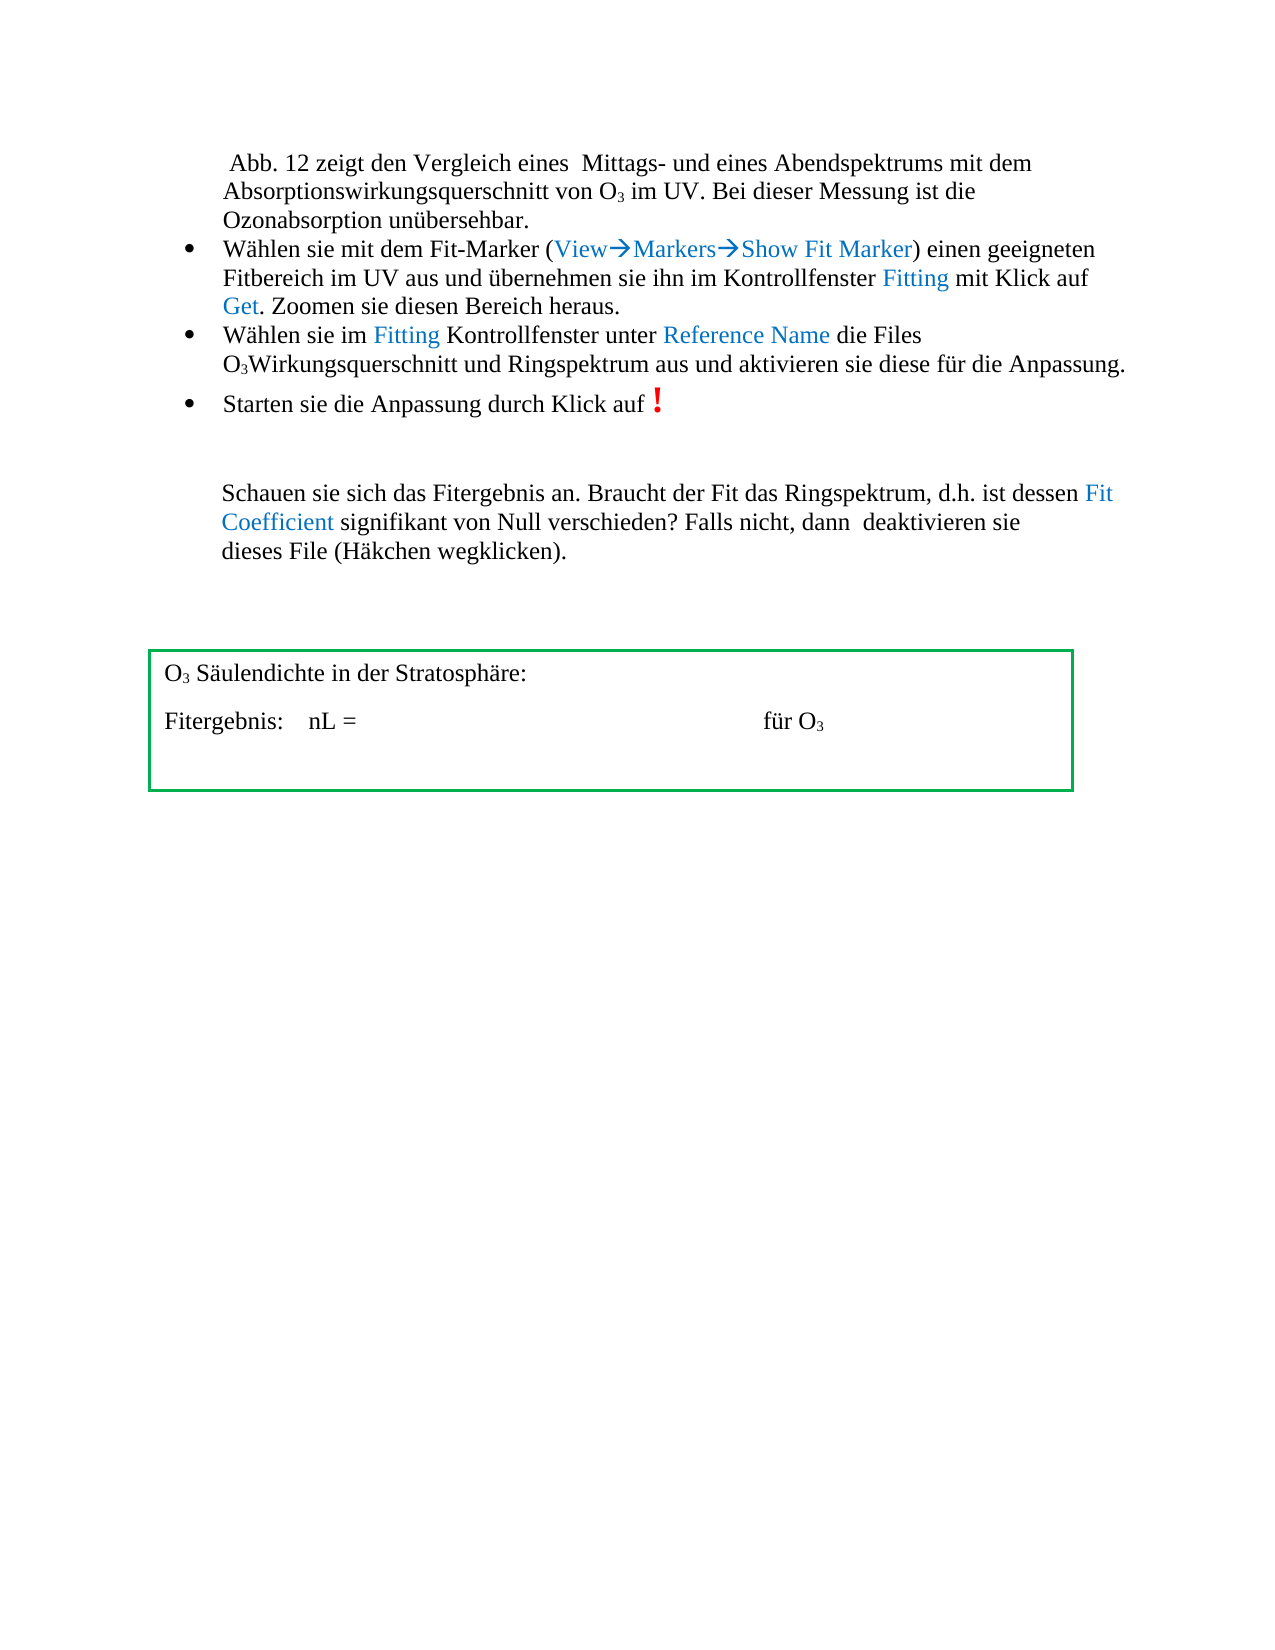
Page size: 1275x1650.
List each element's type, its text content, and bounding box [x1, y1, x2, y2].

list Wählen sie mit dem Fit-Marker (ViewMarkersShow Fit Marker) einen geeigneten Fitbereich im UV aus und übernehmen sie ihn im Kontrollfenster Fitting mit Klick auf Get. Zoomen sie diesen Bereich heraus. [185, 234, 1127, 320]
text Coefficient signifikant von Null verschieden? Falls nicht, dann deaktivieren sie [148, 507, 1127, 536]
text Fitergebnis: nL = für O3 [164, 706, 1058, 735]
text Schauen sie sich das Fitergebnis an. Braucht der Fit das Ringspektrum, d.h. ist dessen Fit [148, 478, 1127, 507]
text dieses File (Häkchen wegklicken). [148, 536, 1127, 564]
list Starten sie die Anpassung durch Klick auf ! [185, 378, 1127, 421]
list Wählen sie im Fitting Kontrollfenster unter Reference Name die Files O3Wirkungsquerschnitt und Ringspektrum aus und aktivieren sie diese für die Anpassung. [185, 320, 1127, 378]
text O3 Säulendichte in der Stratosphäre: [164, 658, 1058, 687]
text Abb. 12 zeigt den Vergleich eines Mittags- und eines Abendspektrums mit dem Absorptionswirkungsquerschnitt von O3 im UV. Bei dieser Messung ist die Ozonabsorption unübersehbar. [223, 148, 1127, 234]
